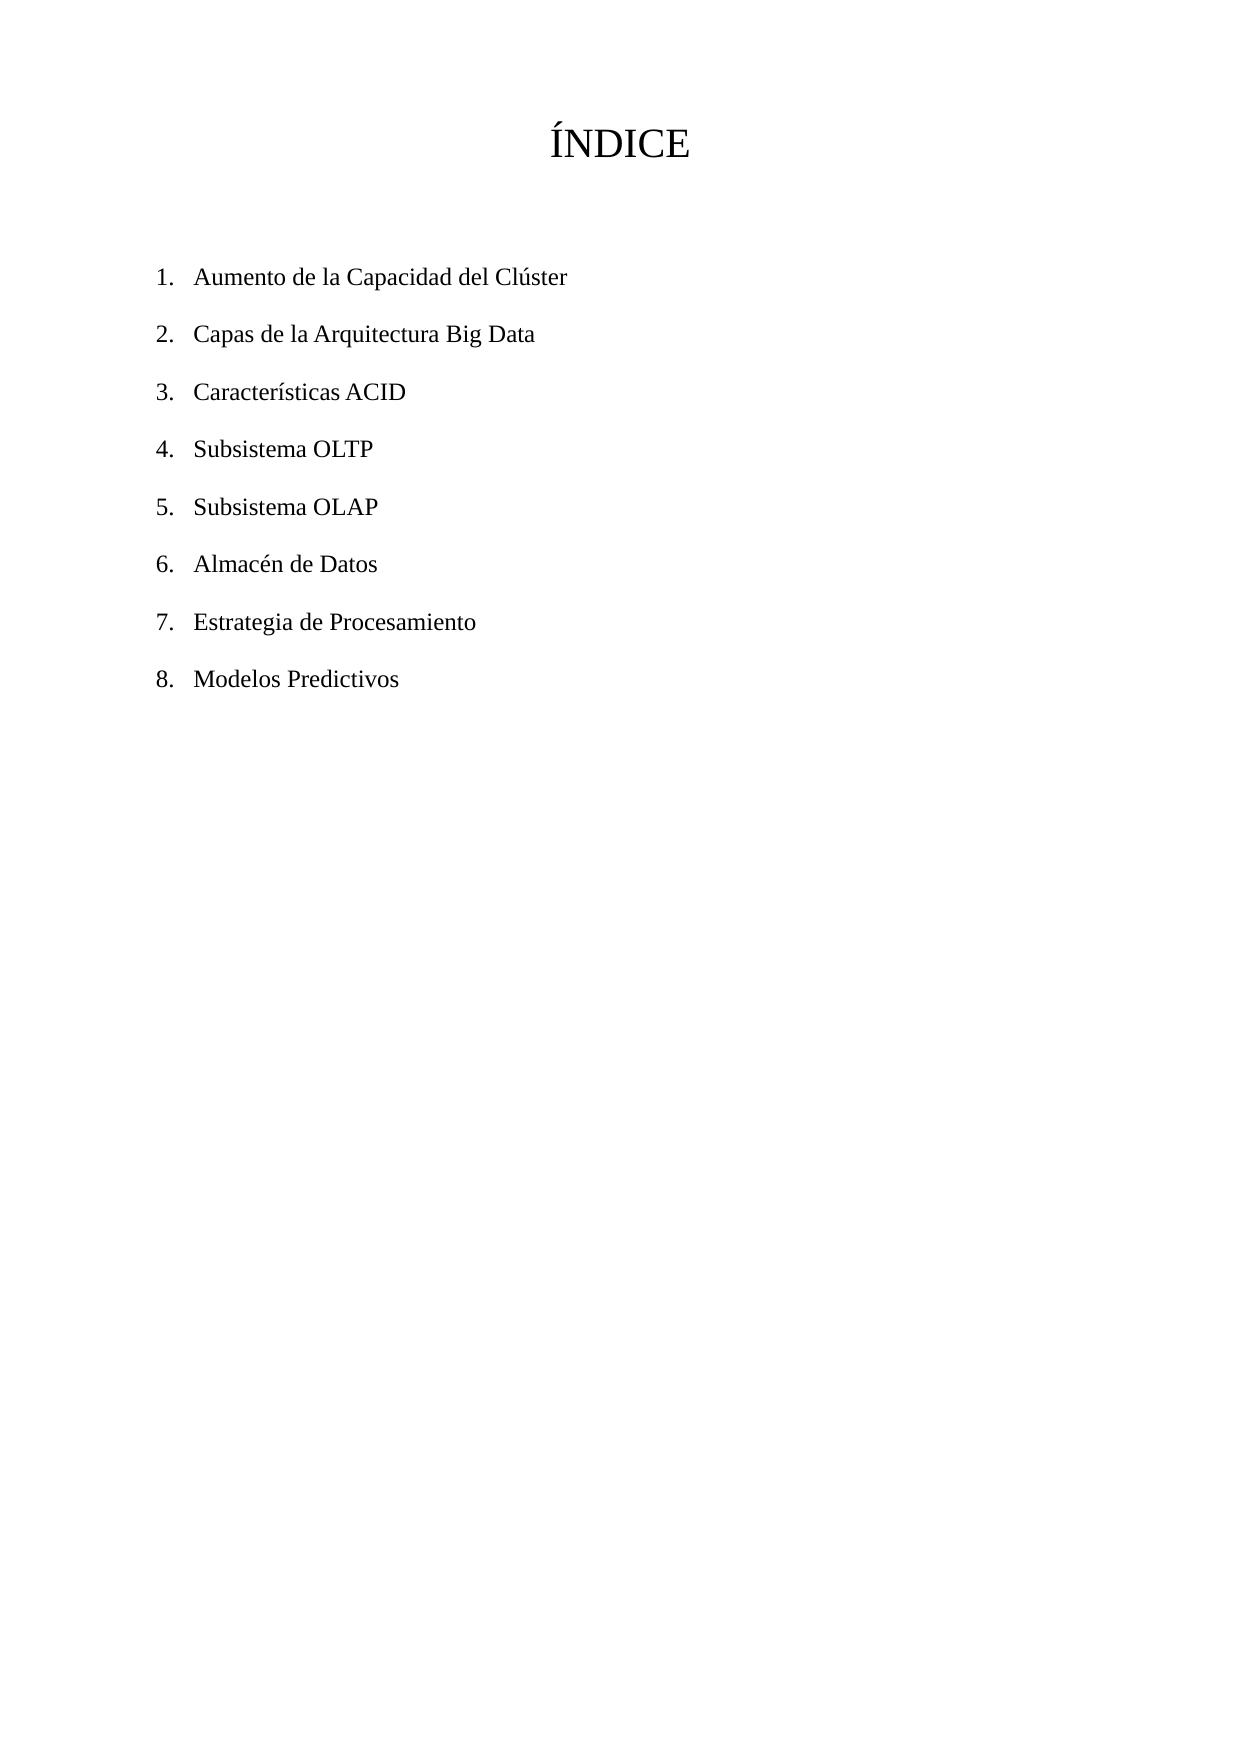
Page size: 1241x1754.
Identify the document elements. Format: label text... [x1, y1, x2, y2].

text ÍNDICE [118, 118, 1122, 166]
list Aumento de la Capacidad del Clúster [156, 262, 1122, 291]
list Subsistema OLAP [156, 492, 1122, 521]
list Modelos Predictivos [156, 664, 1122, 693]
list Estrategia de Procesamiento [156, 607, 1122, 636]
list Subsistema OLTP [156, 434, 1122, 463]
list Almacén de Datos [156, 549, 1122, 578]
list Características ACID [156, 377, 1122, 406]
list Capas de la Arquitectura Big Data [156, 319, 1122, 348]
